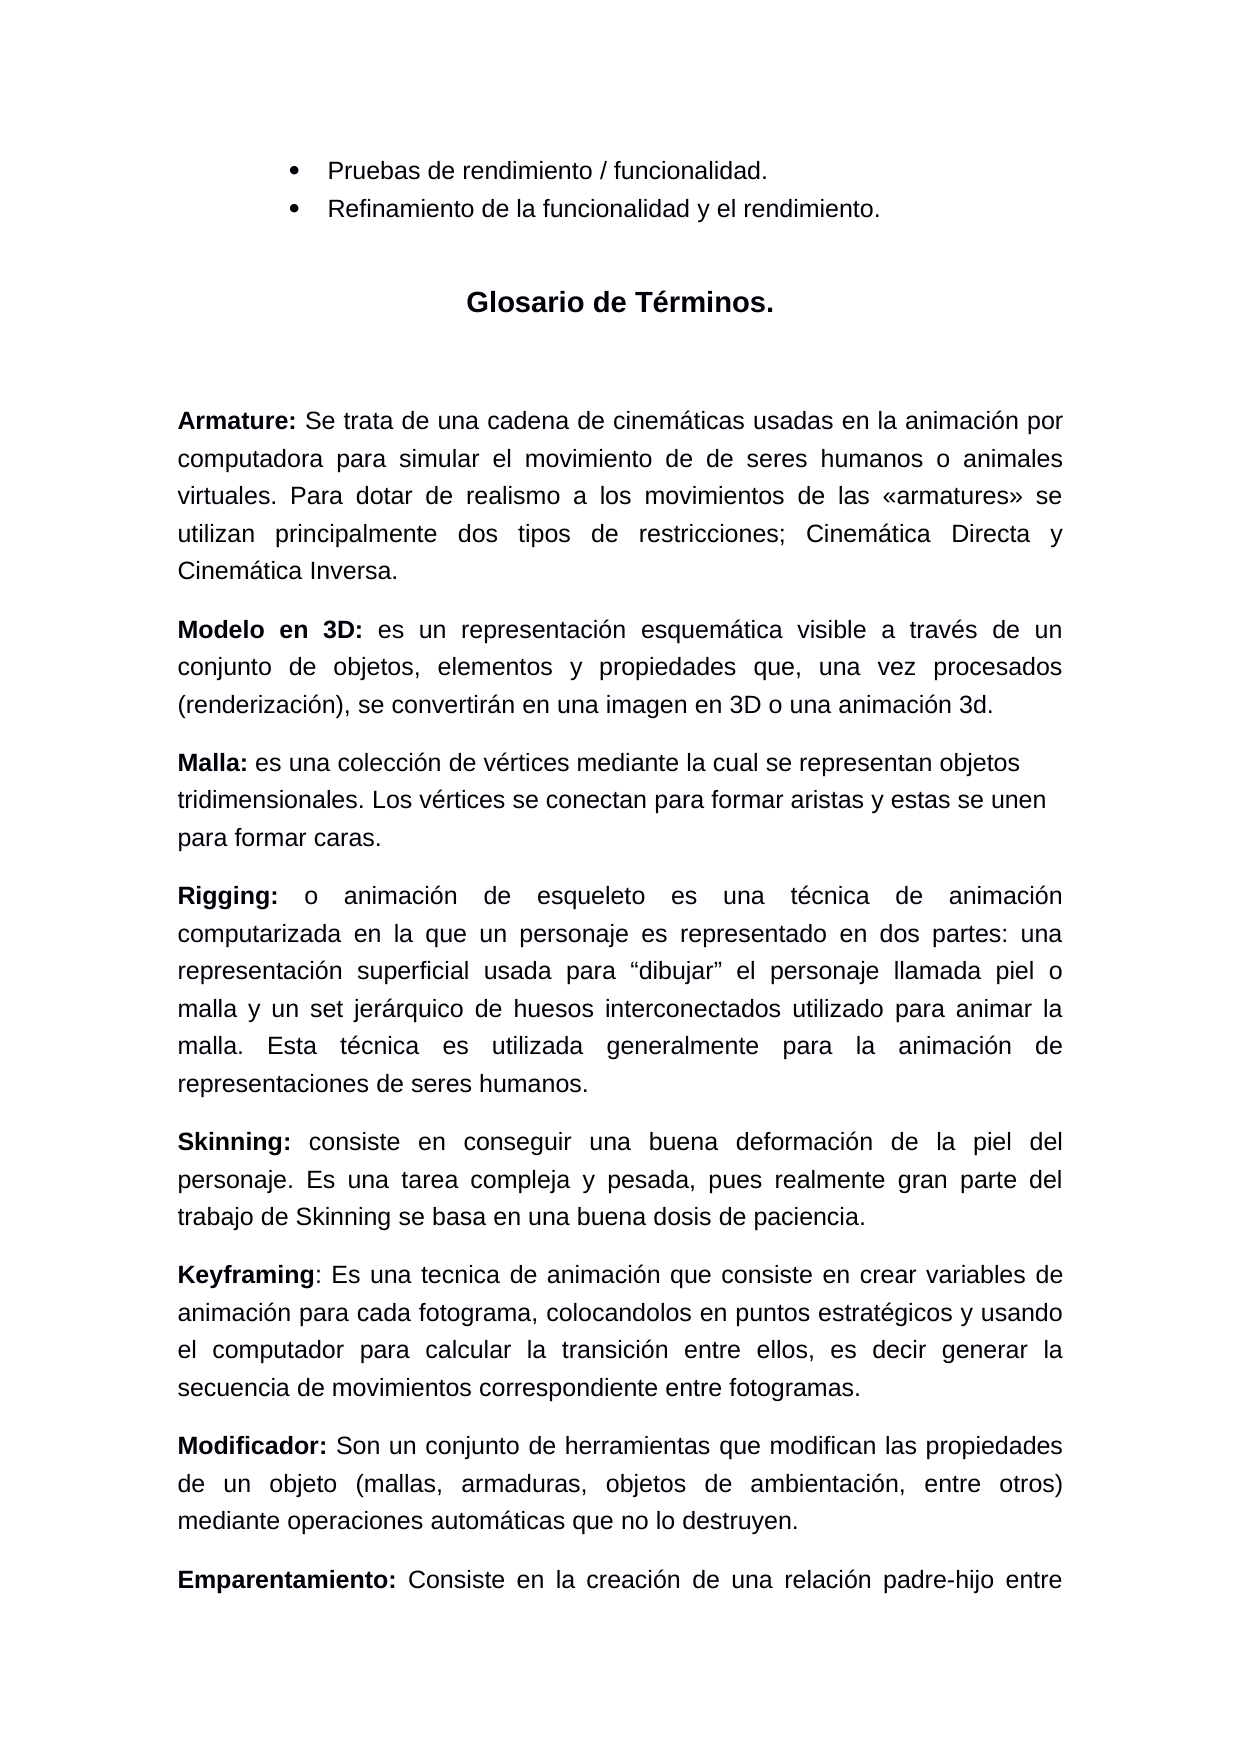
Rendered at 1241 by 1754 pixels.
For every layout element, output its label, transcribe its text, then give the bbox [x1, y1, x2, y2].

text Keyframing: Es una tecnica de animación que consiste en crear variables de animación para cada fotograma, colocandolos en puntos estratégicos y usando el computador para calcular la transición entre ellos, es decir generar la secuencia de movimientos correspondiente entre fotogramas. [177, 1252, 1063, 1402]
text Emparentamiento: Consiste en la creación de una relación padre-hijo entre [177, 1556, 1063, 1593]
text Malla: es una colección de vértices mediante la cual se representan objetos tridimensionales. Los vértices se conectan para formar aristas y estas se unen para formar caras. [177, 739, 1063, 852]
list Pruebas de rendimiento / funcionalidad. [290, 148, 1063, 185]
text Modificador: Son un conjunto de herramientas que modifican las propiedades de un objeto (mallas, armaduras, objetos de ambientación, entre otros) mediante operaciones automáticas que no lo destruyen. [177, 1423, 1063, 1535]
text Rigging: o animación de esqueleto es una técnica de animación computarizada en la que un personaje es representado en dos partes: una representación superficial usada para “dibujar” el personaje llamada piel o malla y un set jerárquico de huesos interconectados utilizado para animar la malla. Esta técnica es utilizada generalmente para la animación de representaciones de seres humanos. [177, 873, 1063, 1098]
text Modelo en 3D: es un representación esquemática visible a través de un conjunto de objetos, elementos y propiedades que, una vez procesados (renderización), se convertirán en una imagen en 3D o una animación 3d. [177, 606, 1063, 718]
text Glosario de Términos. [177, 281, 1063, 318]
list Refinamiento de la funcionalidad y el rendimiento. [290, 185, 1063, 223]
text Skinning: consiste en conseguir una buena deformación de la piel del personaje. Es una tarea compleja y pesada, pues realmente gran parte del trabajo de Skinning se basa en una buena dosis de paciencia. [177, 1118, 1063, 1231]
text Armature: ﻿Se trata de una cadena de cinemáticas usadas en la animación por computadora para simular el movimiento de de seres humanos o animales virtuales. Para dotar de realismo a los movimientos de las «armatures» se utilizan principalmente dos tipos de restricciones; Cinemática Directa y Cinemática Inversa. [177, 398, 1063, 585]
